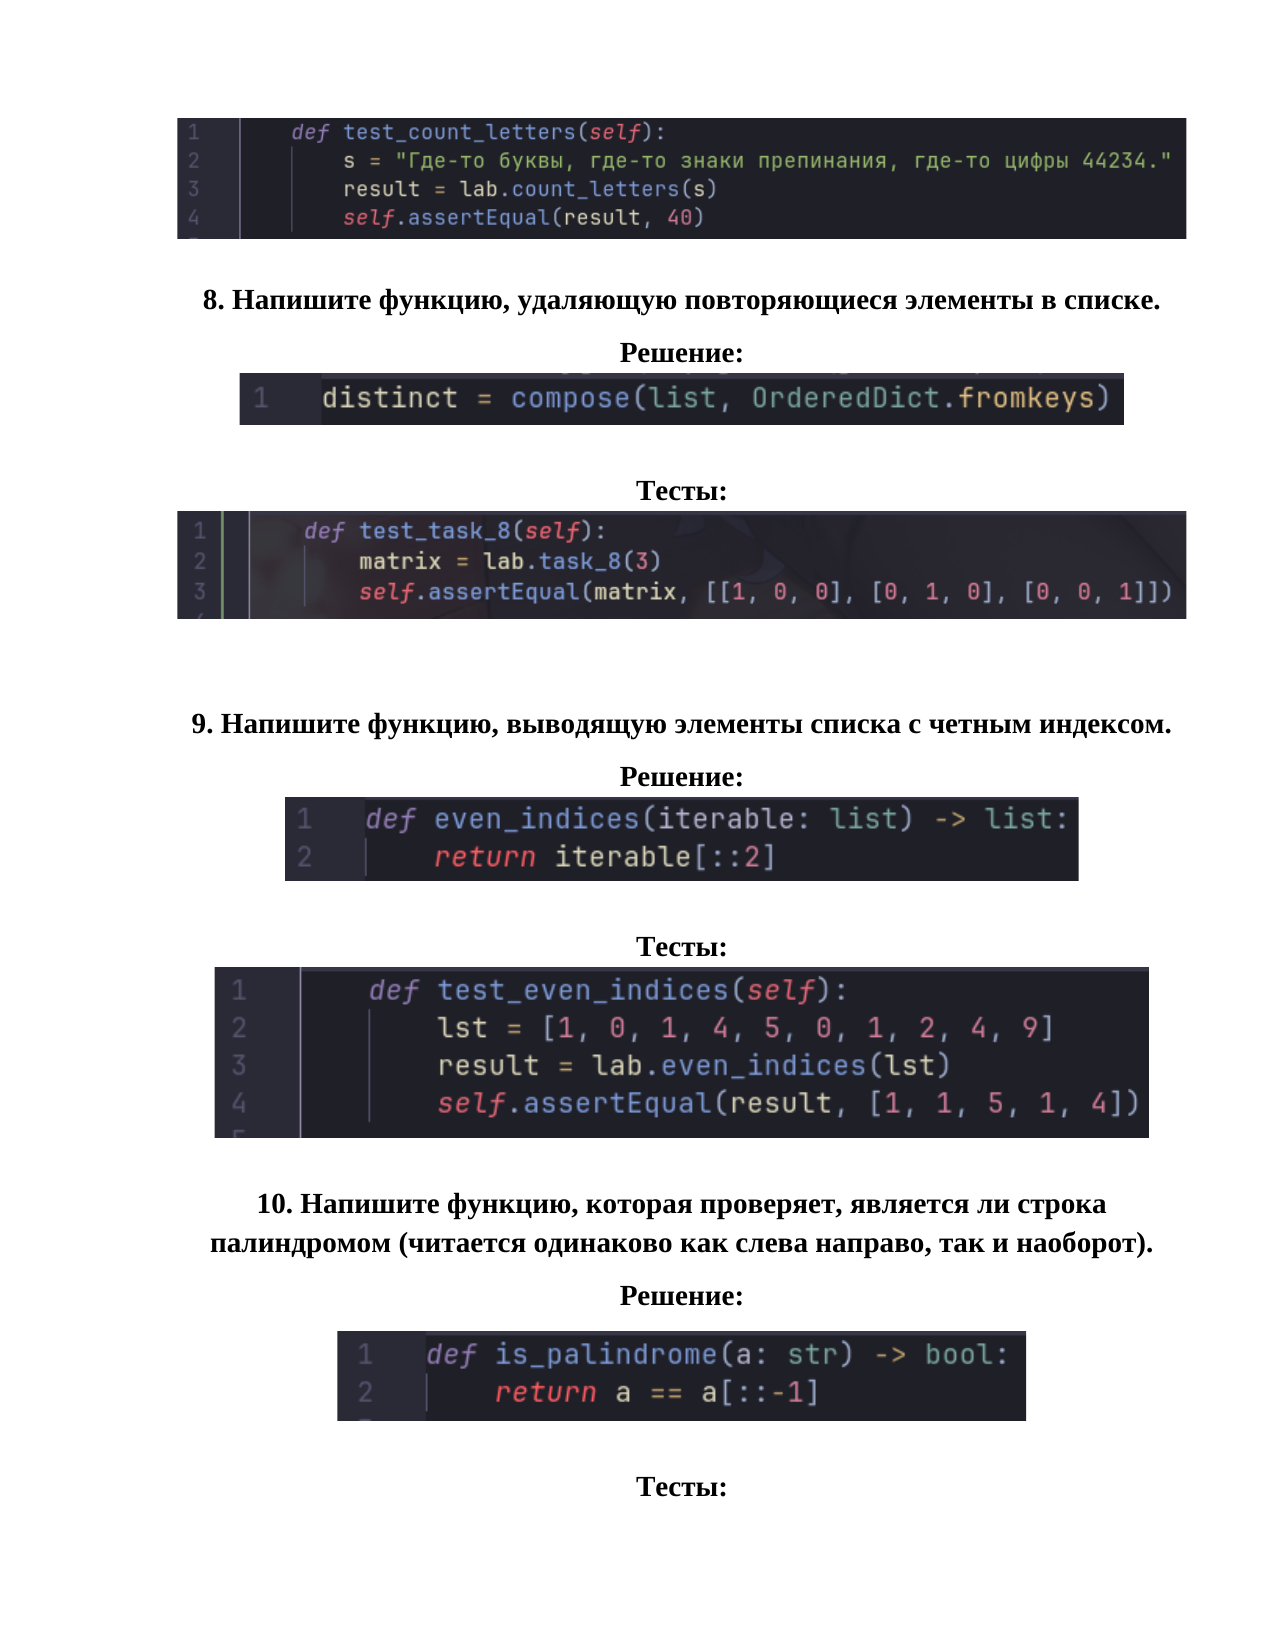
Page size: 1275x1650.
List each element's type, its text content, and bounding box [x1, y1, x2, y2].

text Решение: [177, 759, 1186, 793]
picture [177, 118, 1187, 239]
picture [239, 373, 1124, 425]
picture [214, 967, 1149, 1138]
text 10. Напишите функцию, которая проверяет, является ли строка палиндромом (читается одинаково как слева направо, так и наоборот). [177, 1186, 1186, 1258]
picture [285, 797, 1079, 881]
text 8. Напишите функцию, удаляющую повторяющиеся элементы в списке. [177, 282, 1186, 315]
text Решение: [177, 335, 1186, 368]
text Тесты: [177, 929, 1186, 963]
text 9. Напишите функцию, выводящую элементы списка с четным индексом. [177, 706, 1186, 739]
text Тесты: [177, 1469, 1186, 1503]
picture [177, 511, 1187, 619]
picture [337, 1331, 1027, 1421]
text Тесты: [177, 473, 1186, 506]
text Решение: [177, 1278, 1186, 1312]
